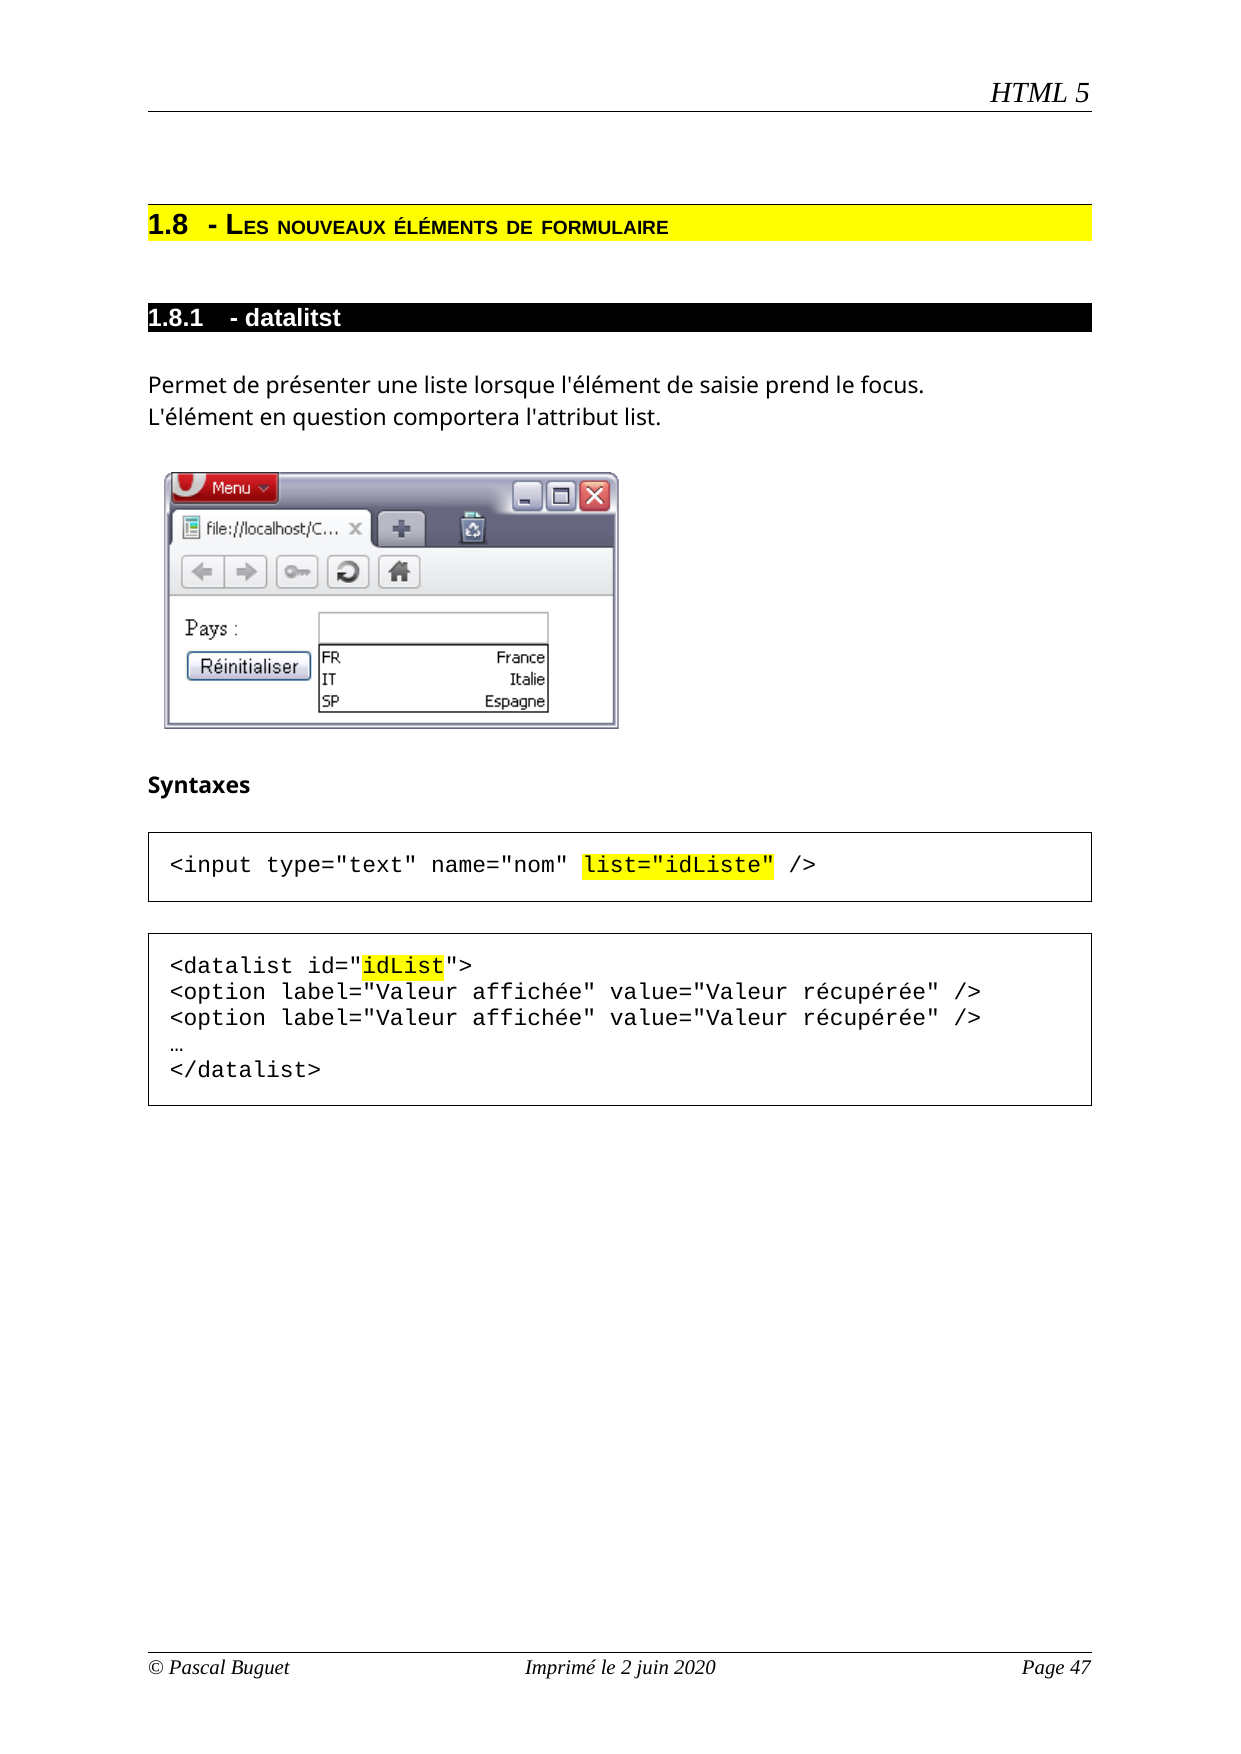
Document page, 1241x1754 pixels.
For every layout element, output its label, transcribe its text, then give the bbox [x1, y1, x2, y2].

subtitle - Les nouveaux éléments de formulaire [148, 205, 1092, 241]
text L'élément en question comportera l'attribut list. [148, 401, 1092, 432]
text </datalist> [149, 1037, 1091, 1105]
text <input type="text" name="nom" list="idListe" /> [149, 833, 1091, 901]
text … [709, 1011, 717, 1022]
text Permet de présenter une liste lorsque l'élément de saisie prend le focus. [148, 369, 1092, 401]
text Syntaxes [148, 769, 1092, 801]
text … [379, 1011, 387, 1022]
text <option label="Valeur affichée" value="Valeur récupérée" /> [149, 985, 1091, 1011]
text <option label="Valeur affichée" value="Valeur récupérée" /> [149, 959, 1091, 985]
text … [149, 1011, 1091, 1037]
subtitle - datalitst [148, 303, 1092, 332]
text … [311, 1014, 317, 1024]
picture [164, 472, 619, 729]
text <datalist id="idList"> [149, 934, 1091, 959]
